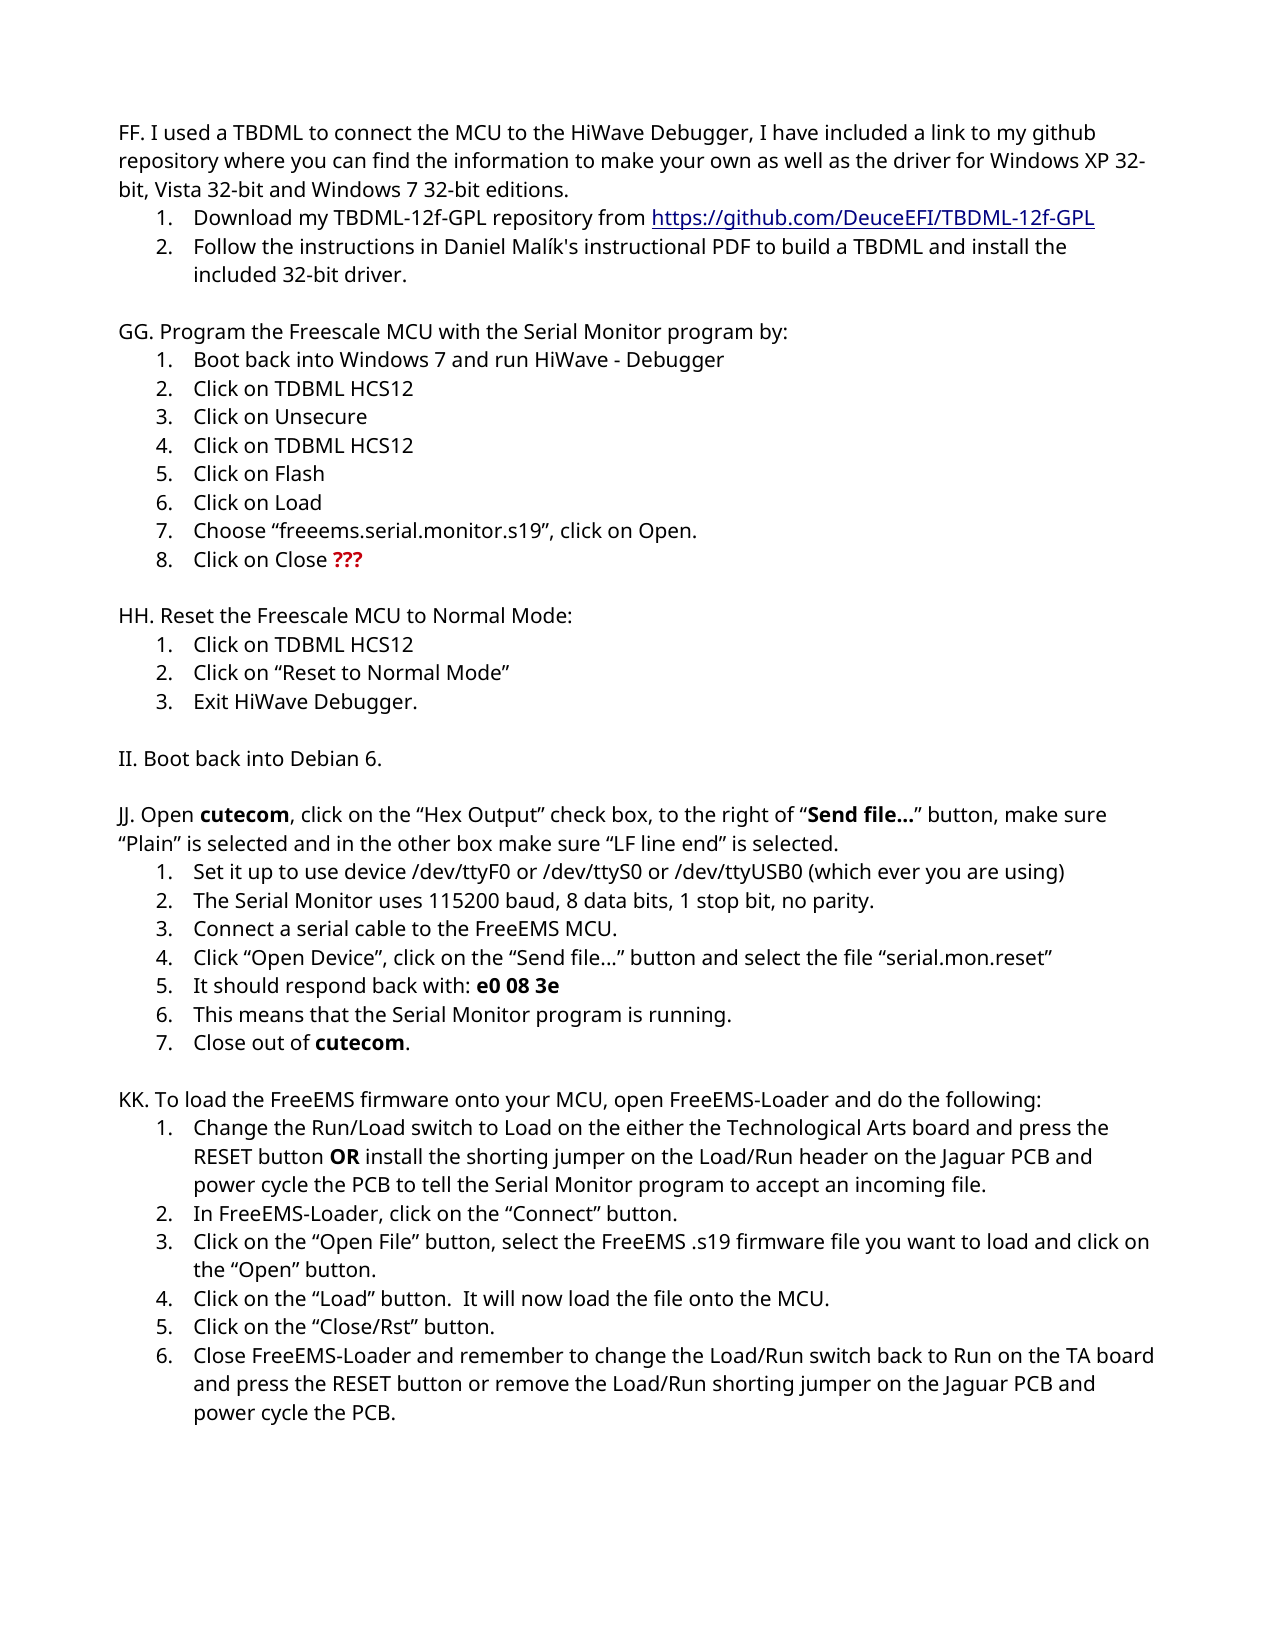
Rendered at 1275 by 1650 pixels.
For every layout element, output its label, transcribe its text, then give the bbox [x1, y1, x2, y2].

list Exit HiWave Debugger. [156, 687, 1157, 715]
list It should respond back with: e0 08 3e [156, 971, 1157, 1000]
list Click on Close ??? [156, 545, 1157, 573]
list Click on TDBML HCS12 [156, 431, 1157, 459]
list Click on the “Close/Rst” button. [156, 1312, 1157, 1341]
list In FreeEMS-Loader, click on the “Connect” button. [156, 1199, 1157, 1227]
list Connect a serial cable to the FreeEMS MCU. [156, 914, 1157, 943]
list GG. Program the Freescale MCU with the Serial Monitor program by: [81, 317, 1157, 346]
list The Serial Monitor uses 115200 baud, 8 data bits, 1 stop bit, no parity. [156, 886, 1157, 914]
list Click on TDBML HCS12 [156, 374, 1157, 402]
text JJ. Open cutecom, click on the “Hex Output” check box, to the right of “Send file...” button, make sure “Plain” is selected and in the other box make sure “LF line end” is selected. [118, 801, 1157, 857]
text HH. Reset the Freescale MCU to Normal Mode: [118, 602, 1157, 630]
list Click on the “Open File” button, select the FreeEMS .s19 firmware file you want to load and click on the “Open” button. [156, 1227, 1157, 1284]
list Click on Load [156, 488, 1157, 516]
list Click on TDBML HCS12 [156, 630, 1157, 658]
text FF. I used a TBDML to connect the MCU to the HiWave Debugger, I have included a link to my github repository where you can find the information to make your own as well as the driver for Windows XP 32-bit, Vista 32-bit and Windows 7 32-bit editions. [118, 118, 1157, 203]
list Click on the “Load” button. It will now load the file onto the MCU. [156, 1284, 1157, 1312]
list Click on “Reset to Normal Mode” [156, 658, 1157, 687]
list Close out of cutecom. [156, 1028, 1157, 1057]
list Click “Open Device”, click on the “Send file...” button and select the file “serial.mon.reset” [156, 943, 1157, 971]
text II. Boot back into Debian 6. [118, 744, 1157, 772]
list Click on Flash [156, 459, 1157, 488]
list This means that the Serial Monitor program is running. [156, 1000, 1157, 1028]
text KK. To load the FreeEMS firmware onto your MCU, open FreeEMS-Loader and do the following: [118, 1085, 1157, 1113]
list Boot back into Windows 7 and run HiWave - Debugger [156, 346, 1157, 374]
list Change the Run/Load switch to Load on the either the Technological Arts board and press the RESET button OR install the shorting jumper on the Load/Run header on the Jaguar PCB and power cycle the PCB to tell the Serial Monitor program to accept an incoming file. [156, 1113, 1157, 1199]
list Set it up to use device /dev/ttyF0 or /dev/ttyS0 or /dev/ttyUSB0 (which ever you are using) [156, 857, 1157, 886]
list Download my TBDML-12f-GPL repository from https://github.com/DeuceEFI/TBDML-12f-GPL [156, 203, 1157, 232]
list Choose “freeems.serial.monitor.s19”, click on Open. [156, 516, 1157, 545]
list Follow the instructions in Daniel Malík's instructional PDF to build a TBDML and install the included 32-bit driver. [156, 232, 1157, 289]
list Click on Unsecure [156, 402, 1157, 431]
list Close FreeEMS-Loader and remember to change the Load/Run switch back to Run on the TA board and press the RESET button or remove the Load/Run shorting jumper on the Jaguar PCB and power cycle the PCB. [156, 1341, 1157, 1426]
